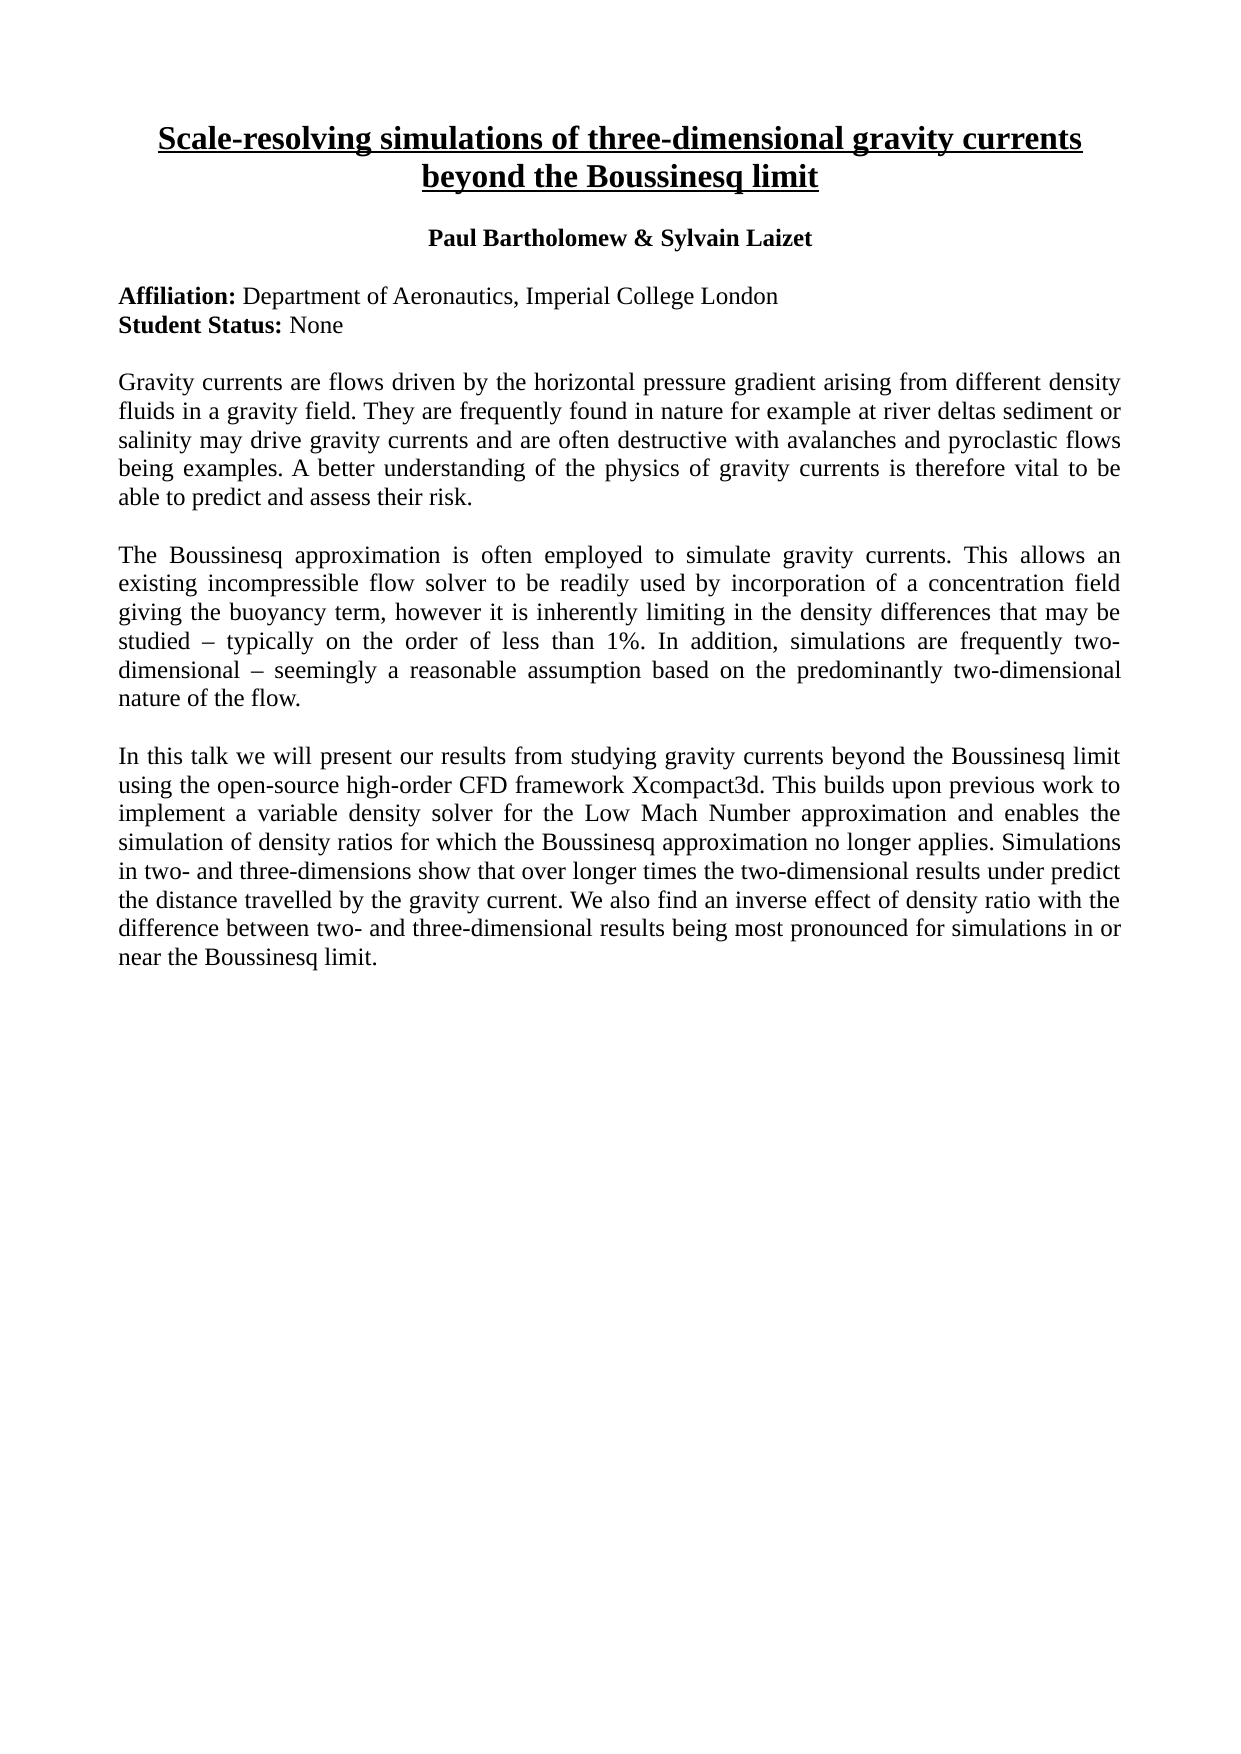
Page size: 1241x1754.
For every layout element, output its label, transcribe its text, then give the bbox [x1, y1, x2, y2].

text Scale-resolving simulations of three-dimensional gravity currents beyond the Boussinesq limit [118, 118, 1122, 195]
text Student Status: None [118, 310, 1122, 338]
text Affiliation: Department of Aeronautics, Imperial College London [118, 281, 1122, 310]
text Paul Bartholomew & Sylvain Laizet [118, 223, 1122, 252]
text The Boussinesq approximation is often employed to simulate gravity currents. This allows an existing incompressible flow solver to be readily used by incorporation of a concentration field giving the buoyancy term, however it is inherently limiting in the density differences that may be studied – typically on the order of less than 1%. In addition, simulations are frequently two-dimensional – seemingly a reasonable assumption based on the predominantly two-dimensional nature of the flow. [118, 540, 1122, 712]
text Gravity currents are flows driven by the horizontal pressure gradient arising from different density fluids in a gravity field. They are frequently found in nature for example at river deltas sediment or salinity may drive gravity currents and are often destructive with avalanches and pyroclastic flows being examples. A better understanding of the physics of gravity currents is therefore vital to be able to predict and assess their risk. [118, 367, 1122, 511]
text In this talk we will present our results from studying gravity currents beyond the Boussinesq limit using the open-source high-order CFD framework Xcompact3d. This builds upon previous work to implement a variable density solver for the Low Mach Number approximation and enables the simulation of density ratios for which the Boussinesq approximation no longer applies. Simulations in two- and three-dimensions show that over longer times the two-dimensional results under predict the distance travelled by the gravity current. We also find an inverse effect of density ratio with the difference between two- and three-dimensional results being most pronounced for simulations in or near the Boussinesq limit. [118, 741, 1122, 971]
